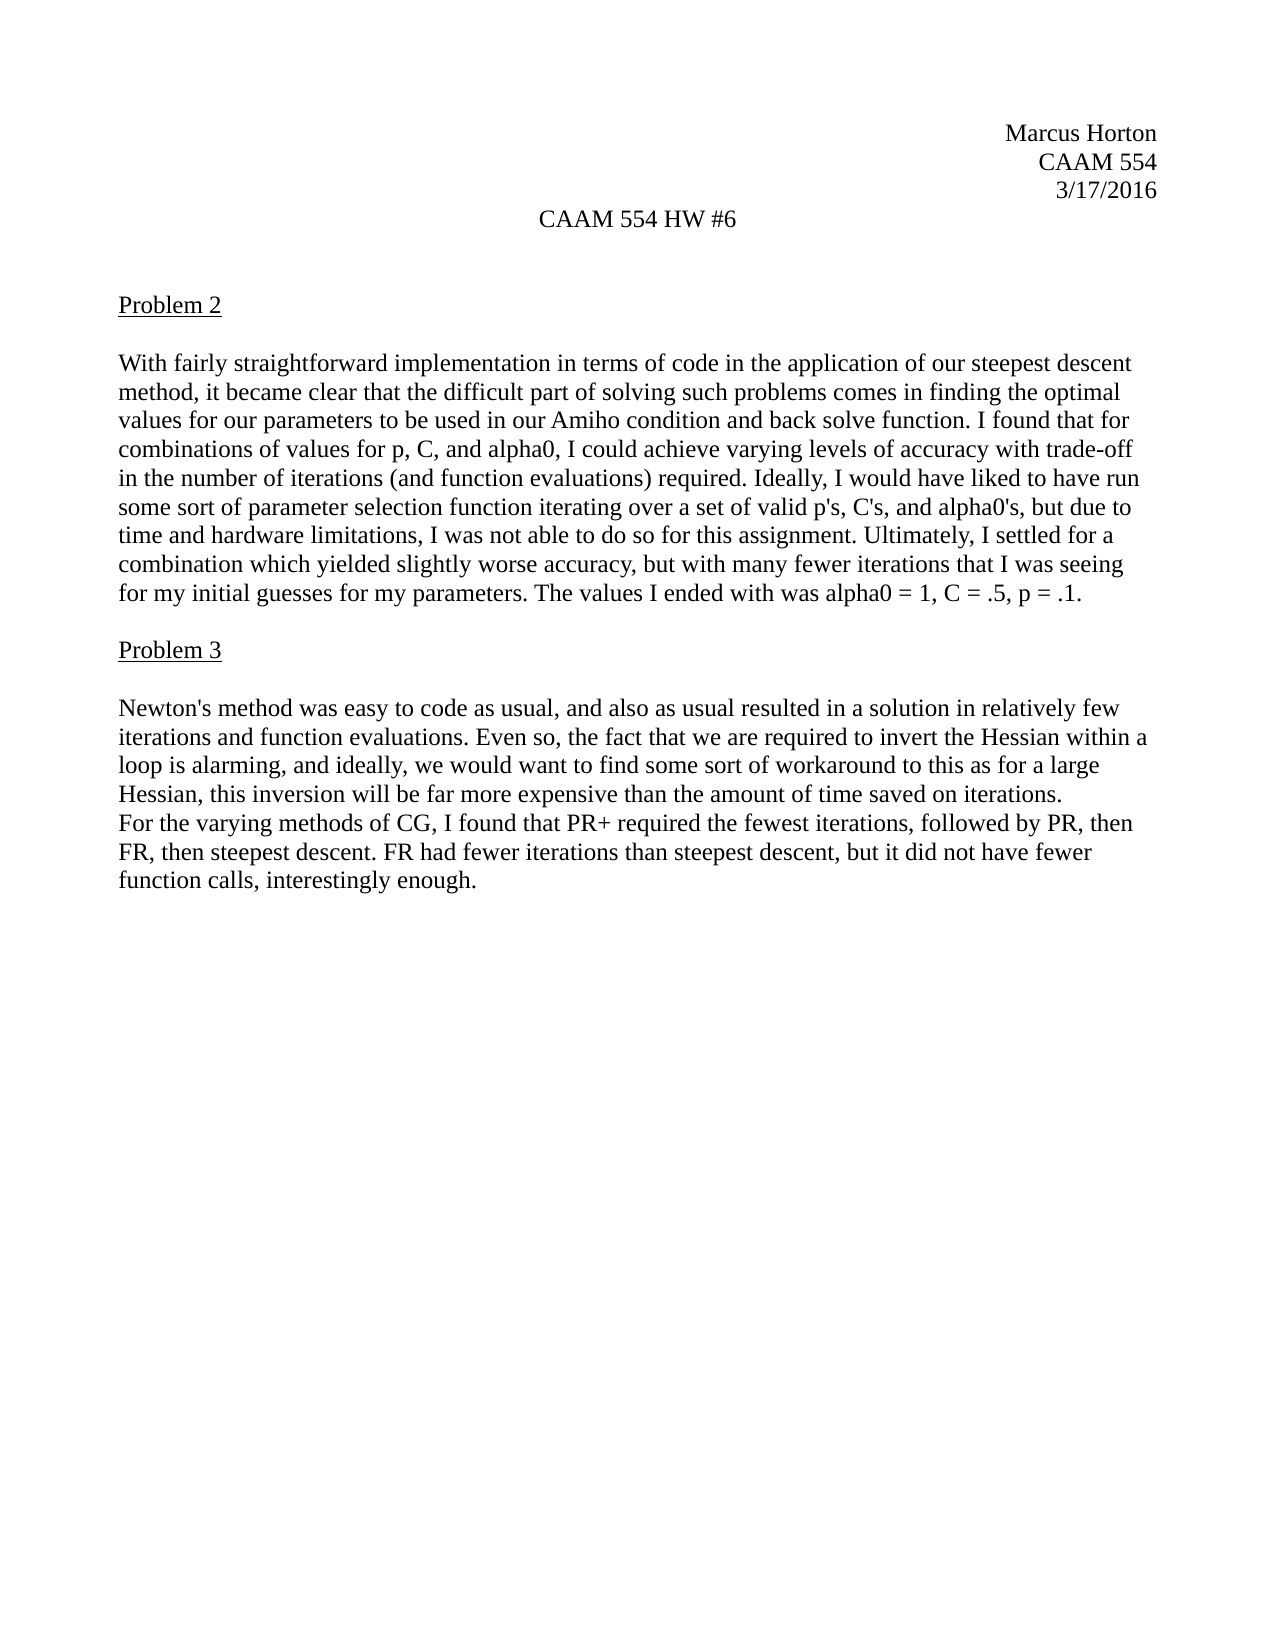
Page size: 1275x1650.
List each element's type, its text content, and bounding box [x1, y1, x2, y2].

text Newton's method was easy to code as usual, and also as usual resulted in a solution in relatively few iterations and function evaluations. Even so, the fact that we are required to invert the Hessian within a loop is alarming, and ideally, we would want to find some sort of workaround to this as for a large Hessian, this inversion will be far more expensive than the amount of time saved on iterations. [118, 693, 1157, 808]
text Problem 2 [118, 291, 1157, 319]
text With fairly straightforward implementation in terms of code in the application of our steepest descent method, it became clear that the difficult part of solving such problems comes in finding the optimal values for our parameters to be used in our Amiho condition and back solve function. I found that for combinations of values for p, C, and alpha0, I could achieve varying levels of accuracy with trade-off in the number of iterations (and function evaluations) required. Ideally, I would have liked to have run some sort of parameter selection function iterating over a set of valid p's, C's, and alpha0's, but due to time and hardware limitations, I was not able to do so for this assignment. Ultimately, I settled for a combination which yielded slightly worse accuracy, but with many fewer iterations that I was seeing for my initial guesses for my parameters. The values I ended with was alpha0 = 1, C = .5, p = .1. [118, 348, 1157, 607]
text For the varying methods of CG, I found that PR+ required the fewest iterations, followed by PR, then FR, then steepest descent. FR had fewer iterations than steepest descent, but it did not have fewer function calls, interestingly enough. [118, 808, 1157, 894]
text CAAM 554 [118, 147, 1157, 176]
text Problem 3 [118, 636, 1157, 664]
text Marcus Horton [118, 118, 1157, 147]
text CAAM 554 HW #6 [118, 204, 1157, 233]
text 3/17/2016 [118, 176, 1157, 204]
